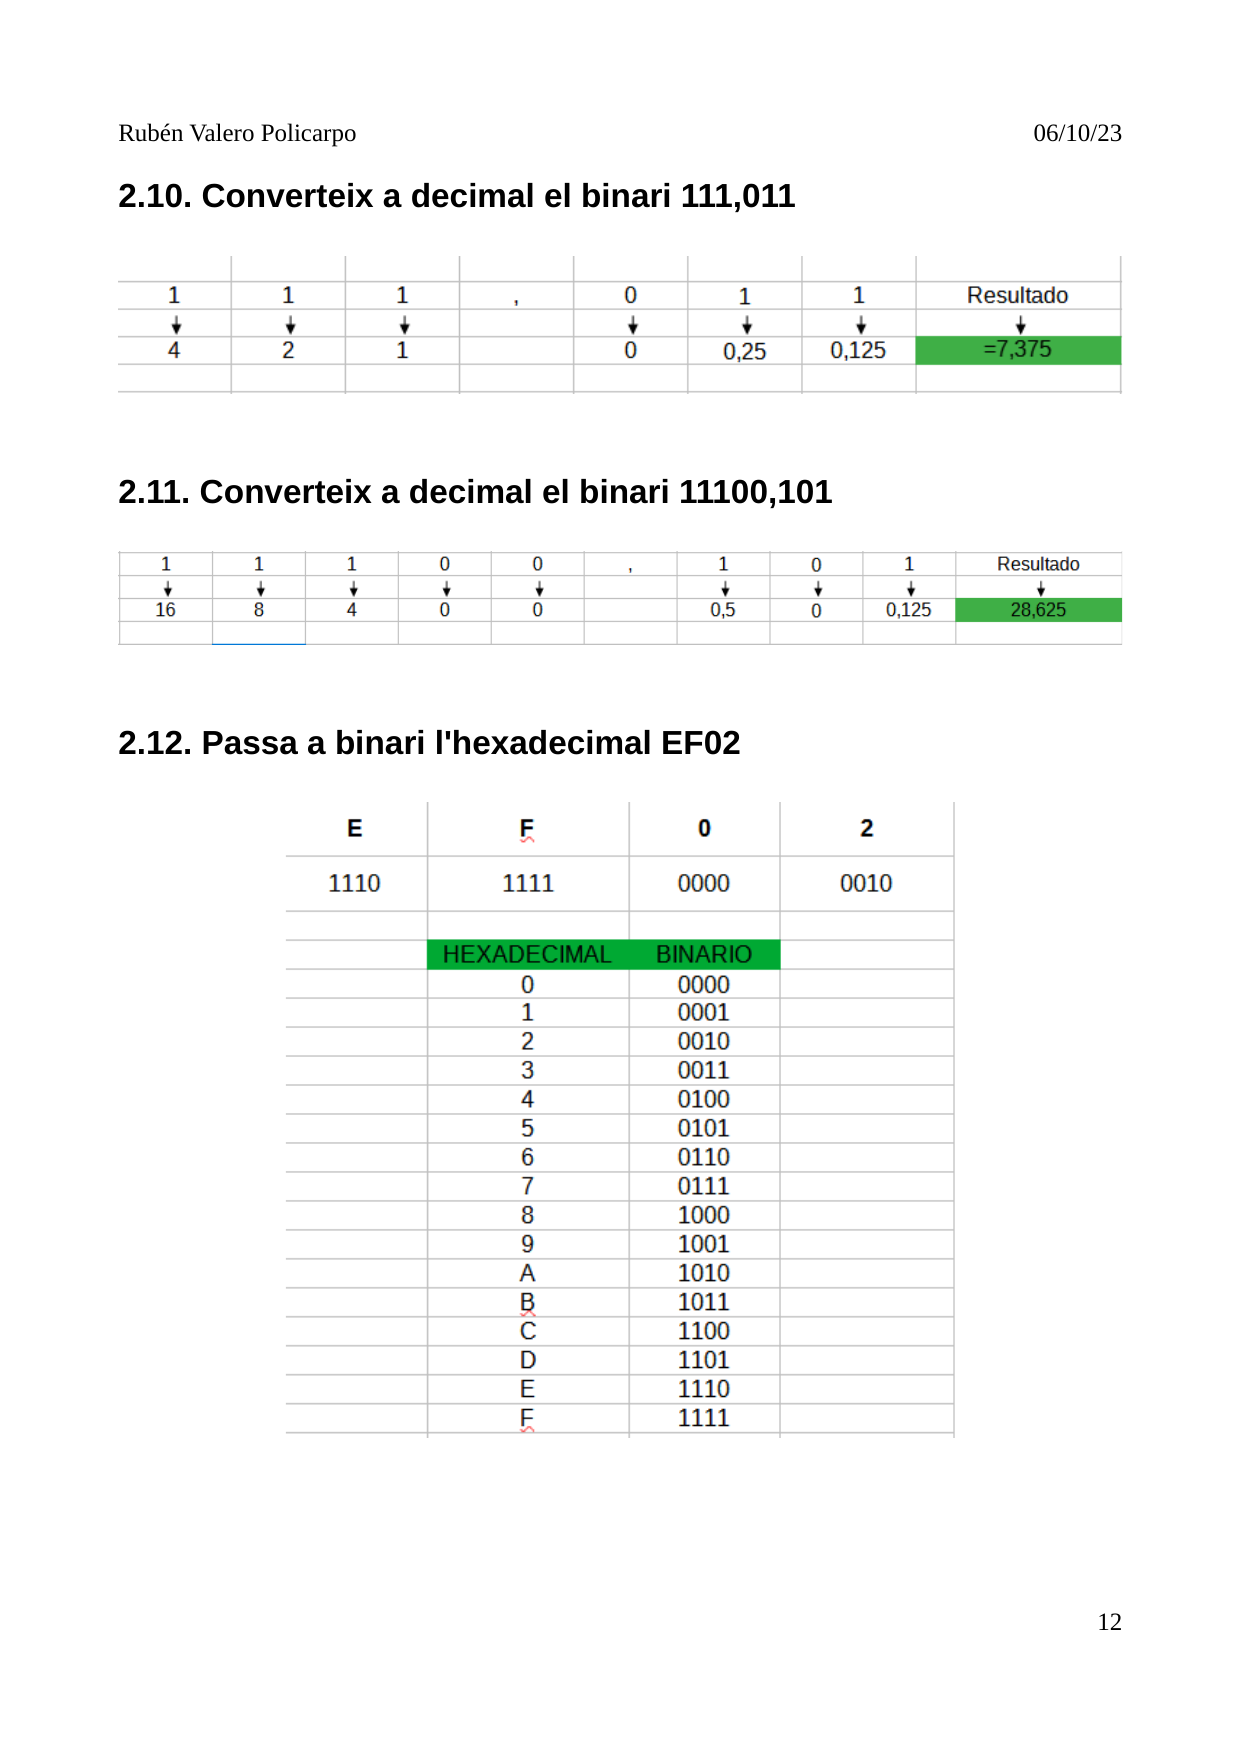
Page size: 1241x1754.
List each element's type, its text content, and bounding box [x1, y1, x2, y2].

subtitle 2.11. Converteix a decimal el binari 11100,101 [118, 472, 1122, 511]
subtitle 2.12. Passa a binari l'hexadecimal EF02 [118, 723, 1122, 761]
picture [285, 802, 955, 1438]
picture [118, 256, 1123, 394]
picture [118, 551, 1123, 645]
subtitle 2.10. Converteix a decimal el binari 111,011 [118, 176, 1122, 215]
